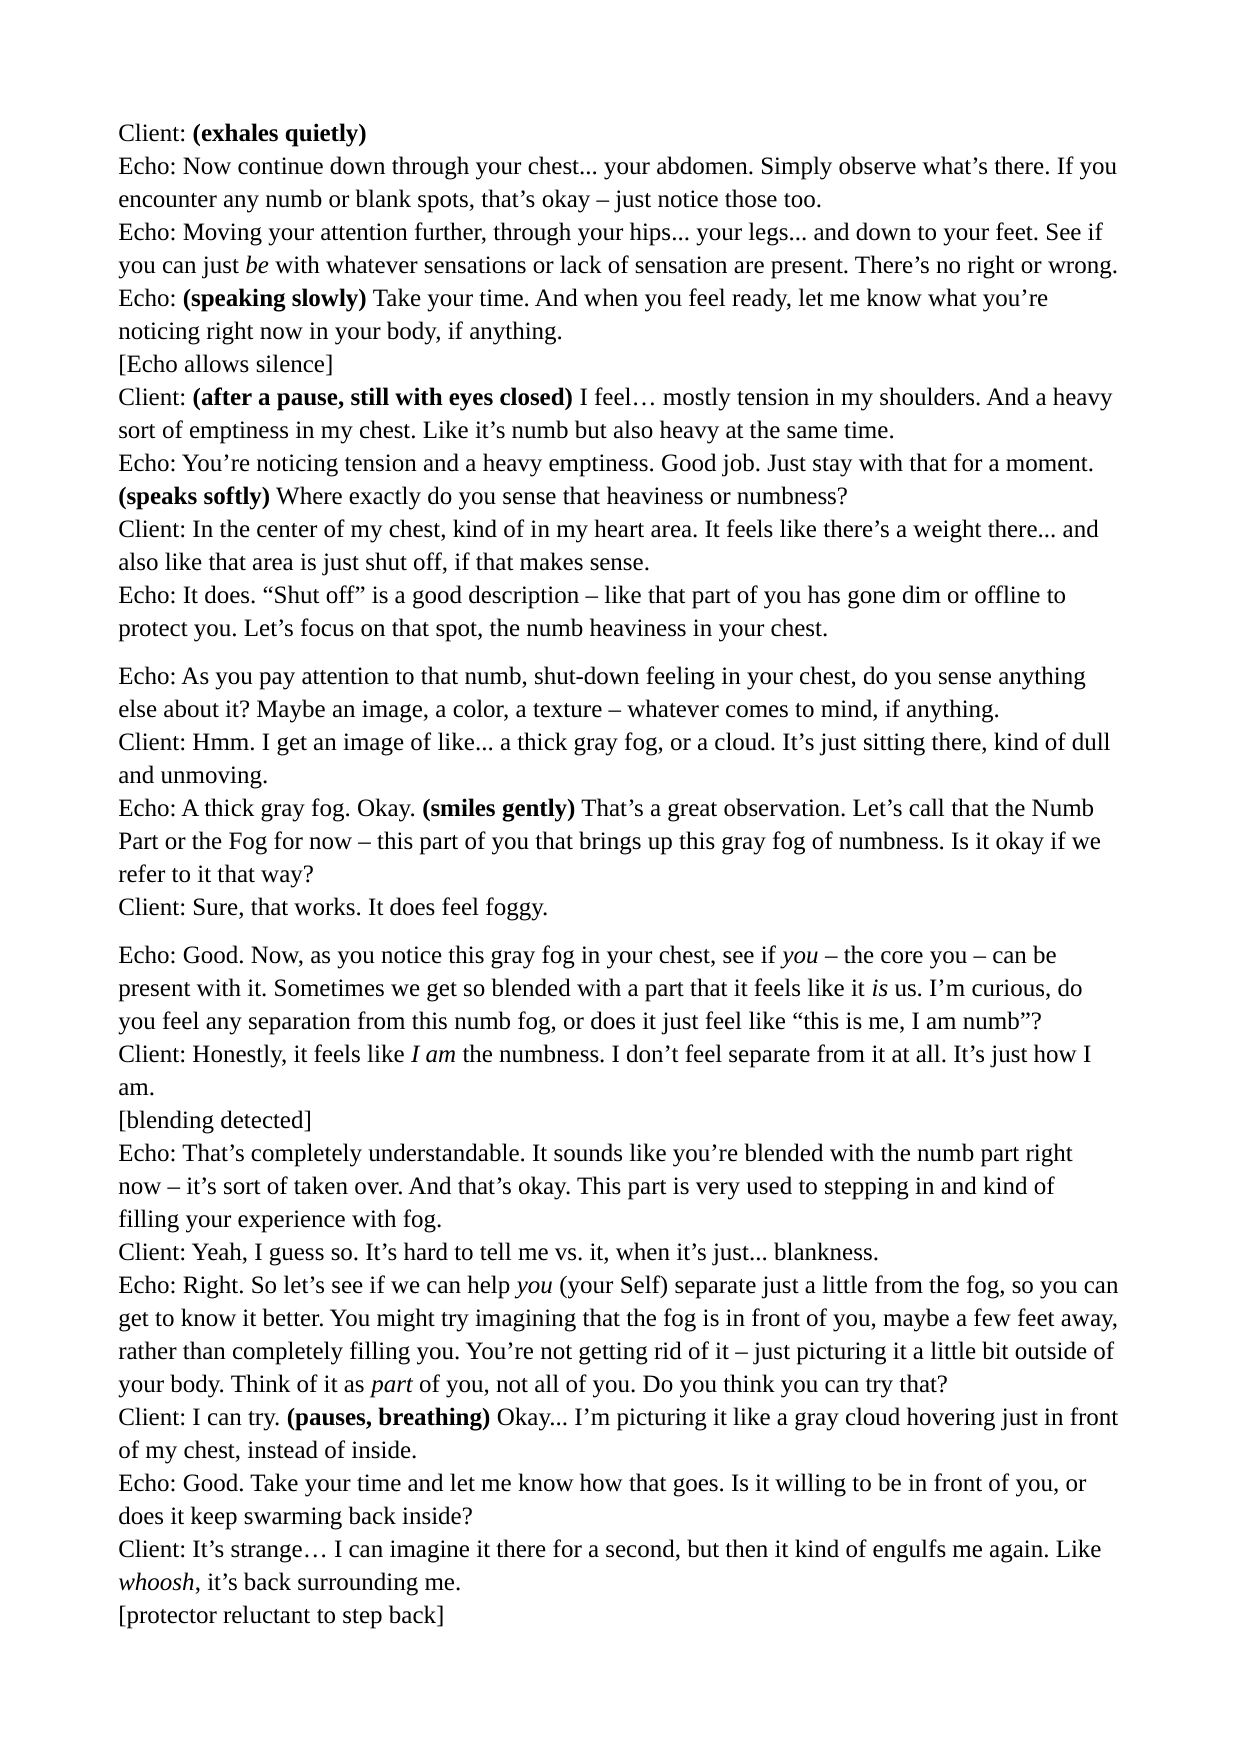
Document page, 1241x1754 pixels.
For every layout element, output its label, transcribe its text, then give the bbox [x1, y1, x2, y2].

text Echo: As you pay attention to that numb, shut-down feeling in your chest, do you sense anything else about it? Maybe an image, a color, a texture – whatever comes to mind, if anything. Client: Hmm. I get an image of like... a thick gray fog, or a cloud. It’s just sitting there, kind of dull and unmoving. Echo: A thick gray fog. Okay. (smiles gently) That’s a great observation. Let’s call that the Numb Part or the Fog for now – this part of you that brings up this gray fog of numbness. Is it okay if we refer to it that way? Client: Sure, that works. It does feel foggy. [118, 661, 1122, 921]
text Client: (exhales quietly) Echo: Now continue down through your chest... your abdomen. Simply observe what’s there. If you encounter any numb or blank spots, that’s okay – just notice those too. Echo: Moving your attention further, through your hips... your legs... and down to your feet. See if you can just be with whatever sensations or lack of sensation are present. There’s no right or wrong. Echo: (speaking slowly) Take your time. And when you feel ready, let me know what you’re noticing right now in your body, if anything. [Echo allows silence] Client: (after a pause, still with eyes closed) I feel… mostly tension in my shoulders. And a heavy sort of emptiness in my chest. Like it’s numb but also heavy at the same time. Echo: You’re noticing tension and a heavy emptiness. Good job. Just stay with that for a moment. (speaks softly) Where exactly do you sense that heaviness or numbness? Client: In the center of my chest, kind of in my heart area. It feels like there’s a weight there... and also like that area is just shut off, if that makes sense. Echo: It does. “Shut off” is a good description – like that part of you has gone dim or offline to protect you. Let’s focus on that spot, the numb heaviness in your chest. [118, 118, 1122, 642]
text Echo: Good. Now, as you notice this gray fog in your chest, see if you – the core you – can be present with it. Sometimes we get so blended with a part that it feels like it is us. I’m curious, do you feel any separation from this numb fog, or does it just feel like “this is me, I am numb”? Client: Honestly, it feels like I am the numbness. I don’t feel separate from it at all. It’s just how I am. [blending detected] Echo: That’s completely understandable. It sounds like you’re blended with the numb part right now – it’s sort of taken over. And that’s okay. This part is very used to stepping in and kind of filling your experience with fog. Client: Yeah, I guess so. It’s hard to tell me vs. it, when it’s just... blankness. Echo: Right. So let’s see if we can help you (your Self) separate just a little from the fog, so you can get to know it better. You might try imagining that the fog is in front of you, maybe a few feet away, rather than completely filling you. You’re not getting rid of it – just picturing it a little bit outside of your body. Think of it as part of you, not all of you. Do you think you can try that? Client: I can try. (pauses, breathing) Okay... I’m picturing it like a gray cloud hovering just in front of my chest, instead of inside. Echo: Good. Take your time and let me know how that goes. Is it willing to be in front of you, or does it keep swarming back inside? Client: It’s strange… I can imagine it there for a second, but then it kind of engulfs me again. Like whoosh, it’s back surrounding me. [protector reluctant to step back] [118, 940, 1122, 1629]
